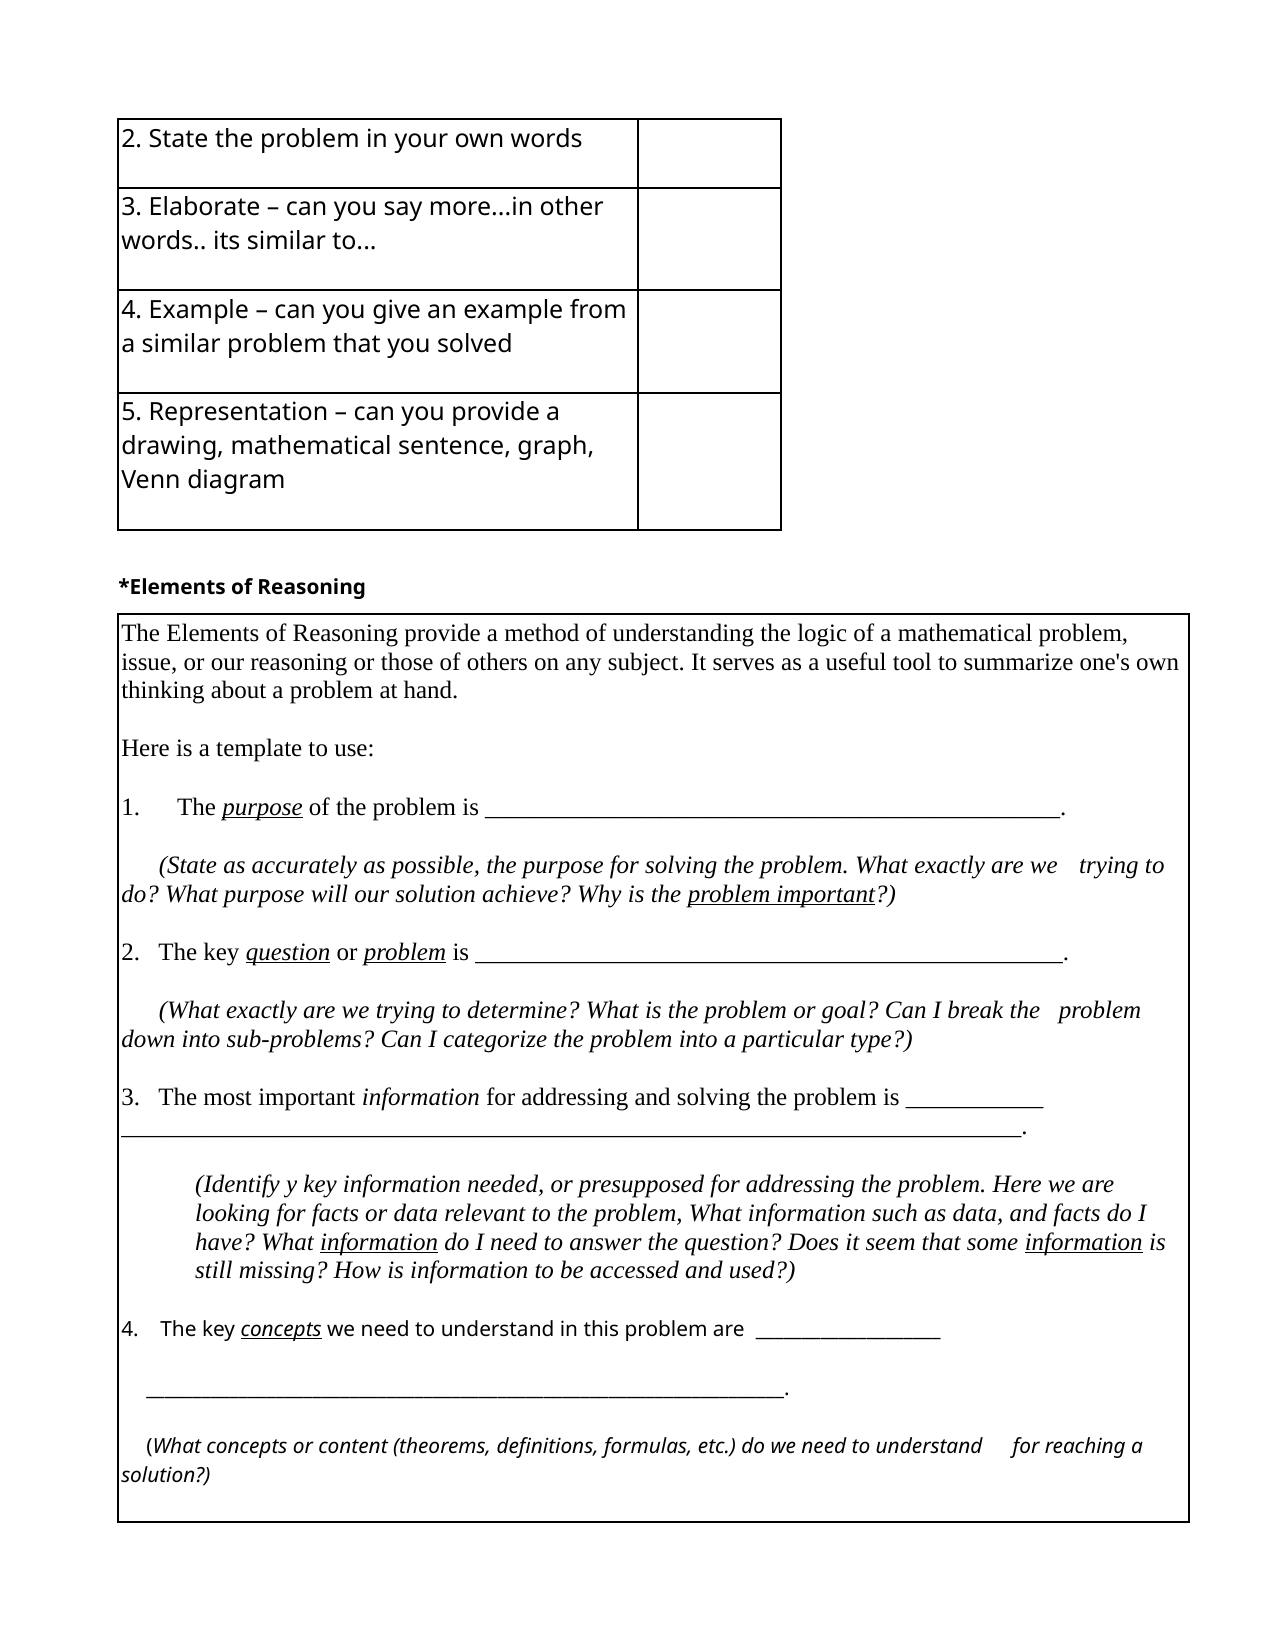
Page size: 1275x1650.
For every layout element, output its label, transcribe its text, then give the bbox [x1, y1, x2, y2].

table_cell 2. State the problem in your own words [119, 120, 637, 187]
text *Elements of Reasoning [118, 572, 1157, 600]
table_cell [639, 120, 780, 187]
table_cell [639, 394, 780, 528]
table_cell 4. Example – can you give an example from a similar problem that you solved [119, 291, 637, 392]
table_header The Elements of Reasoning provide a method of understanding the logic of a mathematical problem, issue, or our reasoning or those of others on any subject. It serves as a useful tool to summarize one's own thinking about a problem at hand. Here is a template to use: 1. The purpose of the problem is ______________________________________________. (State as accurately as possible, the purpose for solving the problem. What exactly are we trying to do? What purpose will our solution achieve? Why is the problem important?) 2. The key question or problem is _______________________________________________. (What exactly are we trying to determine? What is the problem or goal? Can I break the problem down into sub-problems? Can I categorize the problem into a particular type?) 3. The most important information for addressing and solving the problem is ___________ ________________________________________________________________________. (Identify y key information needed, or presupposed for addressing the problem. Here we are looking for facts or data relevant to the problem, What information such as data, and facts do I have? What information do I need to answer the question? Does it seem that some information is still missing? How is information to be accessed and used?) 4. The key concepts we need to understand in this problem are ____________________ _____________________________________________________________________. (What concepts or content (theorems, definitions, formulas, etc.) do we need to understand for reaching a solution?) [119, 615, 1188, 1521]
table_cell 5. Representation – can you provide a drawing, mathematical sentence, graph, Venn diagram [119, 394, 637, 528]
table_cell 3. Elaborate – can you say more...in other words.. its similar to... [119, 189, 637, 289]
table_cell [639, 189, 780, 289]
table_cell [639, 291, 780, 392]
